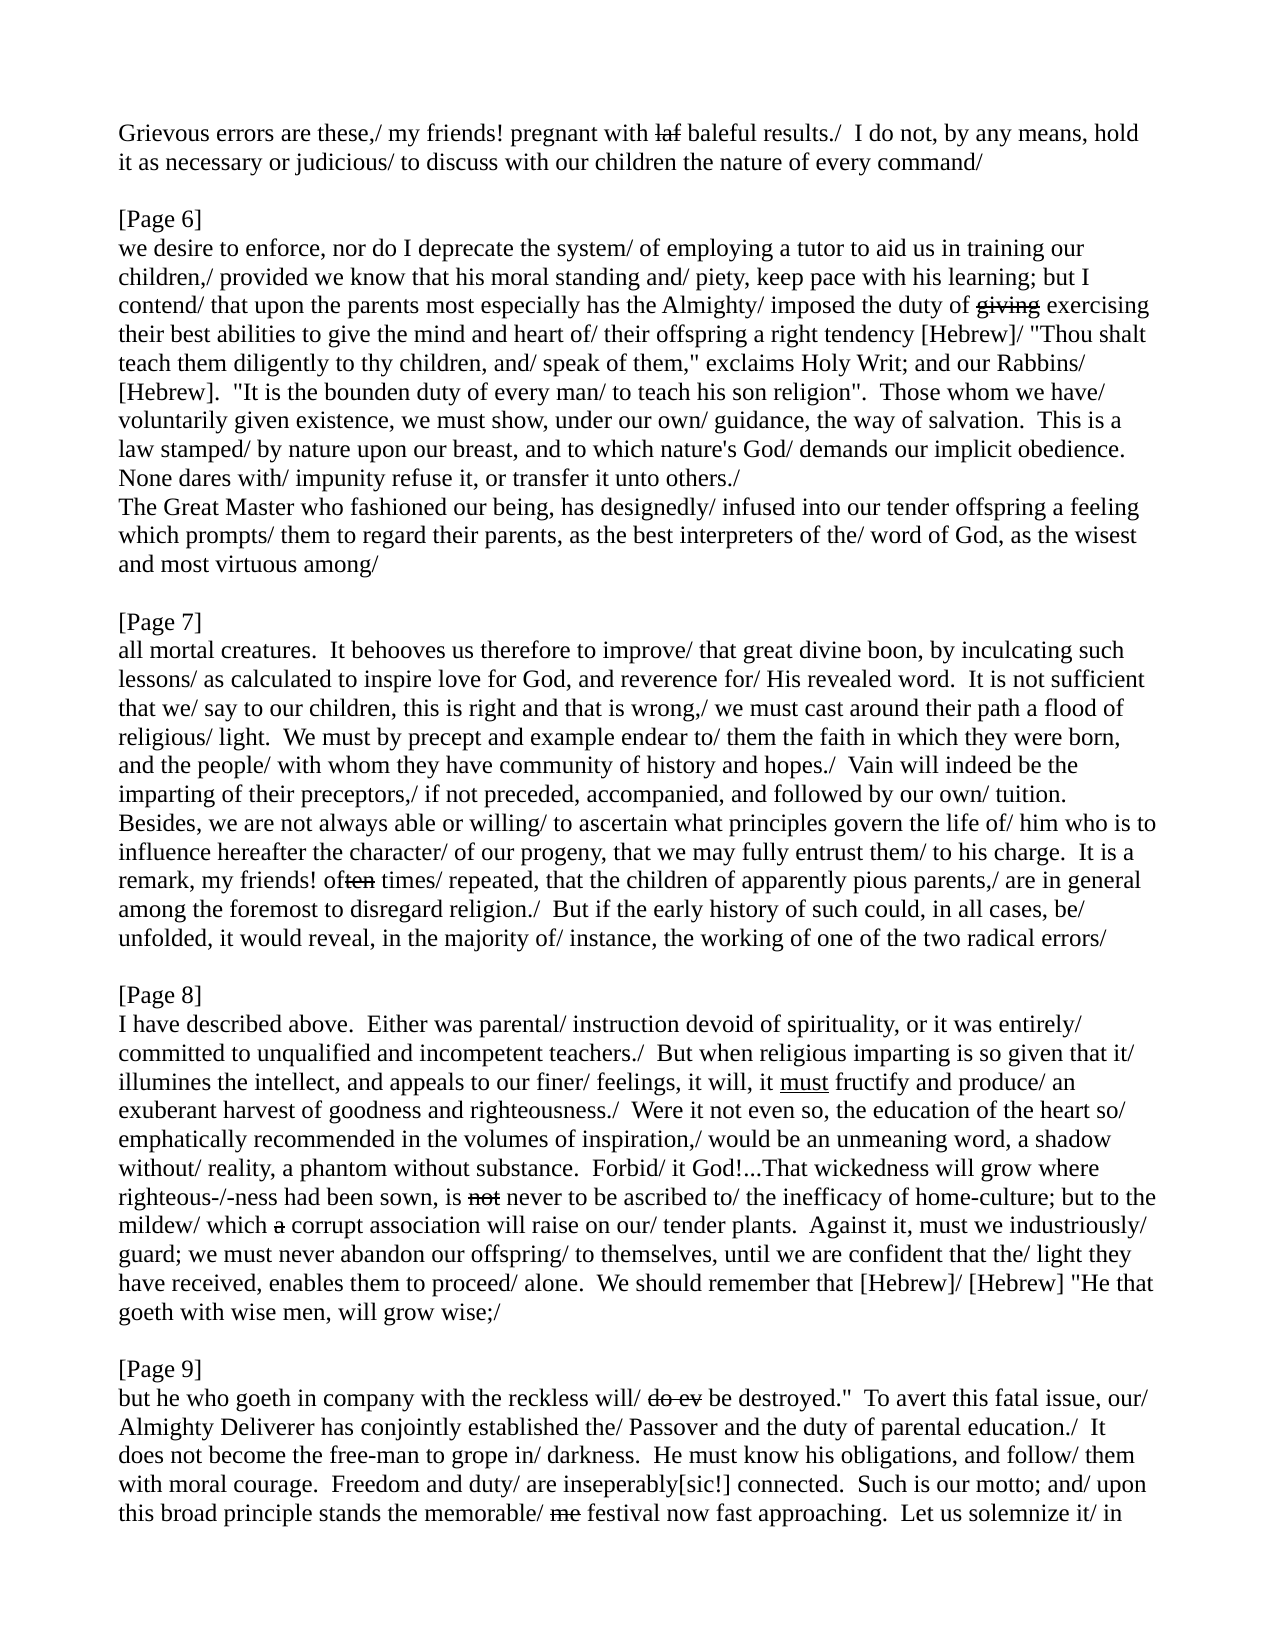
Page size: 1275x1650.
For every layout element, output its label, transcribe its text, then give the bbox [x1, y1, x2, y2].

text Grievous errors are these,/ my friends! pregnant with laf baleful results./ I do not, by any means, hold it as necessary or judicious/ to discuss with our children the nature of every command/ [118, 118, 1157, 176]
text [Page 9] [118, 1354, 1157, 1383]
text we desire to enforce, nor do I deprecate the system/ of employing a tutor to aid us in training our children,/ provided we know that his moral standing and/ piety, keep pace with his learning; but I contend/ that upon the parents most especially has the Almighty/ imposed the duty of giving exercising their best abilities to give the mind and heart of/ their offspring a right tendency [Hebrew]/ "Thou shalt teach them diligently to thy children, and/ speak of them," exclaims Holy Writ; and our Rabbins/ [Hebrew]. "It is the bounden duty of every man/ to teach his son religion". Those whom we have/ voluntarily given existence, we must show, under our own/ guidance, the way of salvation. This is a law stamped/ by nature upon our breast, and to which nature's God/ demands our implicit obedience. None dares with/ impunity refuse it, or transfer it unto others./ [118, 233, 1157, 492]
text all mortal creatures. It behooves us therefore to improve/ that great divine boon, by inculcating such lessons/ as calculated to inspire love for God, and reverence for/ His revealed word. It is not sufficient that we/ say to our children, this is right and that is wrong,/ we must cast around their path a flood of religious/ light. We must by precept and example endear to/ them the faith in which they were born, and the people/ with whom they have community of history and hopes./ Vain will indeed be the imparting of their preceptors,/ if not preceded, accompanied, and followed by our own/ tuition. Besides, we are not always able or willing/ to ascertain what principles govern the life of/ him who is to influence hereafter the character/ of our progeny, that we may fully entrust them/ to his charge. It is a remark, my friends! often times/ repeated, that the children of apparently pious parents,/ are in general among the foremost to disregard religion./ But if the early history of such could, in all cases, be/ unfolded, it would reveal, in the majority of/ instance, the working of one of the two radical errors/ [118, 636, 1157, 952]
text The Great Master who fashioned our being, has designedly/ infused into our tender offspring a feeling which prompts/ them to regard their parents, as the best interpreters of the/ word of God, as the wisest and most virtuous among/ [118, 492, 1157, 578]
text I have described above. Either was parental/ instruction devoid of spirituality, or it was entirely/ committed to unqualified and incompetent teachers./ But when religious imparting is so given that it/ illumines the intellect, and appeals to our finer/ feelings, it will, it must fructify and produce/ an exuberant harvest of goodness and righteousness./ Were it not even so, the education of the heart so/ emphatically recommended in the volumes of inspiration,/ would be an unmeaning word, a shadow without/ reality, a phantom without substance. Forbid/ it God!...That wickedness will grow where righteous-/-ness had been sown, is not never to be ascribed to/ the inefficacy of home-culture; but to the mildew/ which a corrupt association will raise on our/ tender plants. Against it, must we industriously/ guard; we must never abandon our offspring/ to themselves, until we are confident that the/ light they have received, enables them to proceed/ alone. We should remember that [Hebrew]/ [Hebrew] "He that goeth with wise men, will grow wise;/ [118, 1009, 1157, 1326]
text [Page 7] [118, 607, 1157, 636]
text [Page 6] [118, 204, 1157, 233]
text but he who goeth in company with the reckless will/ do ev be destroyed." To avert this fatal issue, our/ Almighty Deliverer has conjointly established the/ Passover and the duty of parental education./ It does not become the free-man to grope in/ darkness. He must know his obligations, and follow/ them with moral courage. Freedom and duty/ are inseperably[sic!] connected. Such is our motto; and/ upon this broad principle stands the memorable/ me festival now fast approaching. Let us solemnize it/ in [118, 1383, 1157, 1527]
text [Page 8] [118, 981, 1157, 1009]
